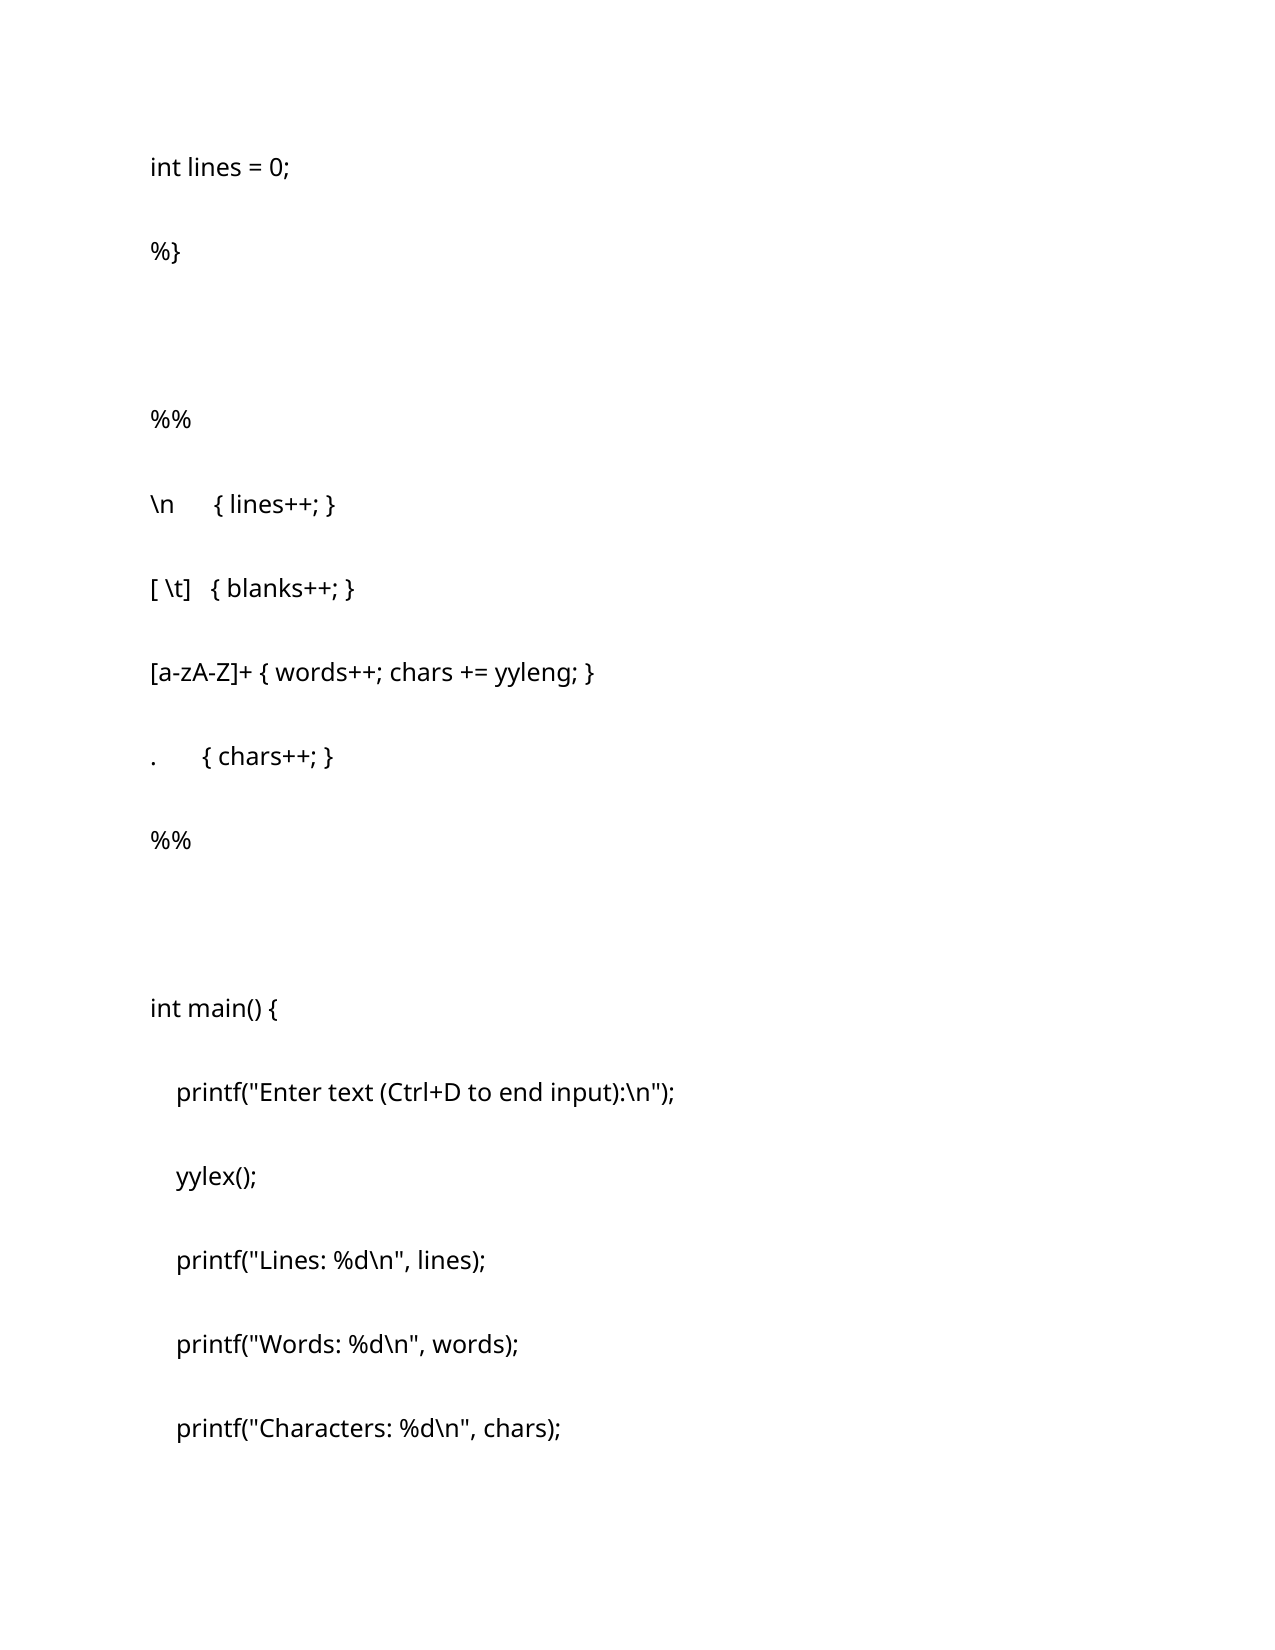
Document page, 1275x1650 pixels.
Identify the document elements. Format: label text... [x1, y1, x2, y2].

text printf("Lines: %d\n", lines); [150, 1243, 1125, 1277]
text %} [150, 234, 1125, 268]
text yylex(); [150, 1159, 1125, 1193]
text %% [150, 402, 1125, 436]
text [a-zA-Z]+ { words++; chars += yyleng; } [150, 654, 1125, 688]
text [ \t] { blanks++; } [150, 570, 1125, 604]
text int main() { [150, 991, 1125, 1025]
text int lines = 0; [150, 150, 1125, 184]
text \n { lines++; } [150, 486, 1125, 520]
text printf("Words: %d\n", words); [150, 1327, 1125, 1361]
text . { chars++; } [150, 738, 1125, 772]
text printf("Enter text (Ctrl+D to end input):\n"); [150, 1075, 1125, 1109]
text printf("Characters: %d\n", chars); [150, 1411, 1125, 1445]
text %% [150, 822, 1125, 857]
